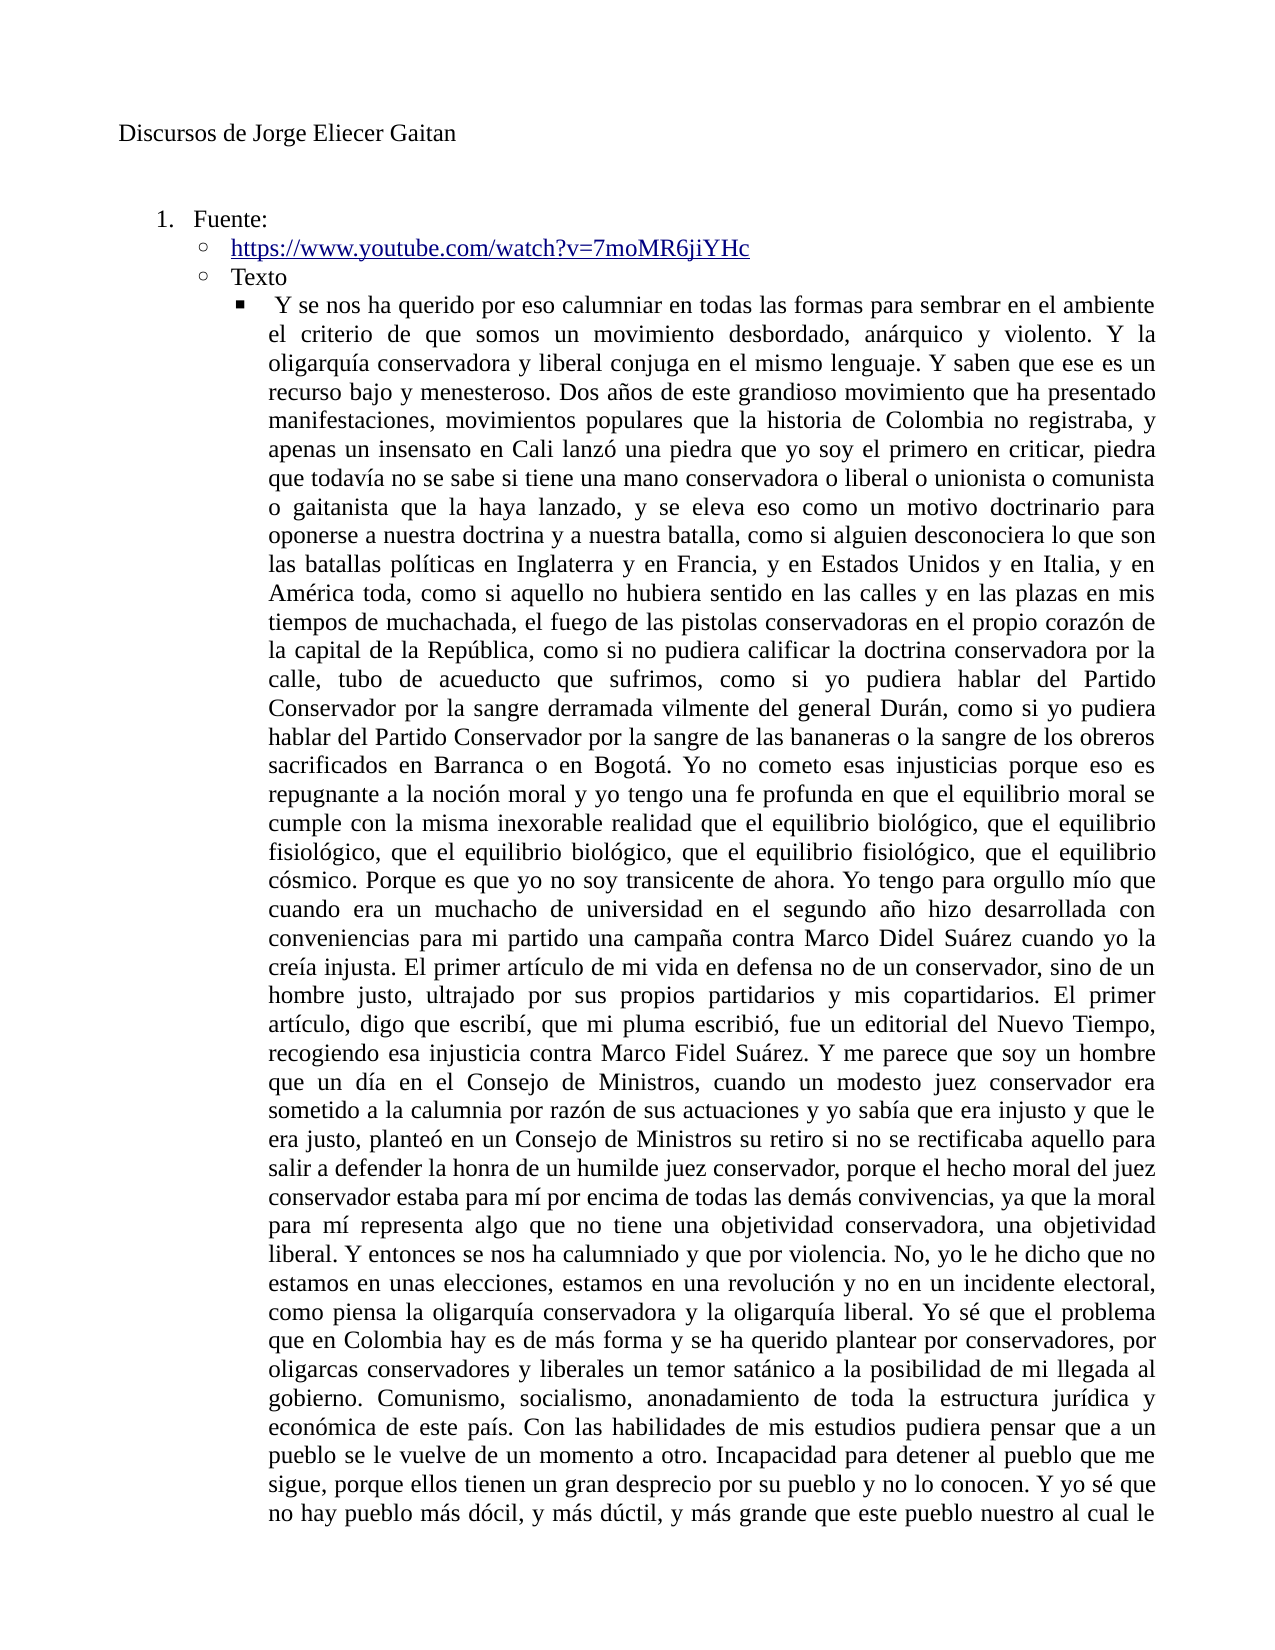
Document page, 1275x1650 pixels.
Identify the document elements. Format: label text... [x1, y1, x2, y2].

list https://www.youtube.com/watch?v=7moMR6jiYHc [193, 233, 1157, 262]
list Fuente: [156, 204, 1157, 233]
list Texto [193, 262, 1157, 291]
list Y se nos ha querido por eso calumniar en todas las formas para sembrar en el ambiente el criterio de que somos un movimiento desbordado, anárquico y violento. Y la oligarquía conservadora y liberal conjuga en el mismo lenguaje. Y saben que ese es un recurso bajo y menesteroso. Dos años de este grandioso movimiento que ha presentado manifestaciones, movimientos populares que la historia de Colombia no registraba, y apenas un insensato en Cali lanzó una piedra que yo soy el primero en criticar, piedra que todavía no se sabe si tiene una mano conservadora o liberal o unionista o comunista o gaitanista que la haya lanzado, y se eleva eso como un motivo doctrinario para oponerse a nuestra doctrina y a nuestra batalla, como si alguien desconociera lo que son las batallas políticas en Inglaterra y en Francia, y en Estados Unidos y en Italia, y en América toda, como si aquello no hubiera sentido en las calles y en las plazas en mis tiempos de muchachada, el fuego de las pistolas conservadoras en el propio corazón de la capital de la República, como si no pudiera calificar la doctrina conservadora por la calle, tubo de acueducto que sufrimos, como si yo pudiera hablar del Partido Conservador por la sangre derramada vilmente del general Durán, como si yo pudiera hablar del Partido Conservador por la sangre de las bananeras o la sangre de los obreros sacrificados en Barranca o en Bogotá. Yo no cometo esas injusticias porque eso es repugnante a la noción moral y yo tengo una fe profunda en que el equilibrio moral se cumple con la misma inexorable realidad que el equilibrio biológico, que el equilibrio fisiológico, que el equilibrio biológico, que el equilibrio fisiológico, que el equilibrio cósmico. Porque es que yo no soy transicente de ahora. Yo tengo para orgullo mío que cuando era un muchacho de universidad en el segundo año hizo desarrollada con conveniencias para mi partido una campaña contra Marco Didel Suárez cuando yo la creía injusta. El primer artículo de mi vida en defensa no de un conservador, sino de un hombre justo, ultrajado por sus propios partidarios y mis copartidarios. El primer artículo, digo que escribí, que mi pluma escribió, fue un editorial del Nuevo Tiempo, recogiendo esa injusticia contra Marco Fidel Suárez. Y me parece que soy un hombre que un día en el Consejo de Ministros, cuando un modesto juez conservador era sometido a la calumnia por razón de sus actuaciones y yo sabía que era injusto y que le era justo, planteó en un Consejo de Ministros su retiro si no se rectificaba aquello para salir a defender la honra de un humilde juez conservador, porque el hecho moral del juez conservador estaba para mí por encima de todas las demás convivencias, ya que la moral para mí representa algo que no tiene una objetividad conservadora, una objetividad liberal. Y entonces se nos ha calumniado y que por violencia. No, yo le he dicho que no estamos en unas elecciones, estamos en una revolución y no en un incidente electoral, como piensa la oligarquía conservadora y la oligarquía liberal. Yo sé que el problema que en Colombia hay es de más forma y se ha querido plantear por conservadores, por oligarcas conservadores y liberales un temor satánico a la posibilidad de mi llegada al gobierno. Comunismo, socialismo, anonadamiento de toda la estructura jurídica y económica de este país. Con las habilidades de mis estudios pudiera pensar que a un pueblo se le vuelve de un momento a otro. Incapacidad para detener al pueblo que me sigue, porque ellos tienen un gran desprecio por su pueblo y no lo conocen. Y yo sé que no hay pueblo más dócil, y más dúctil, y más grande que este pueblo nuestro al cual le [231, 291, 1157, 1527]
text Discursos de Jorge Eliecer Gaitan [118, 118, 1157, 147]
